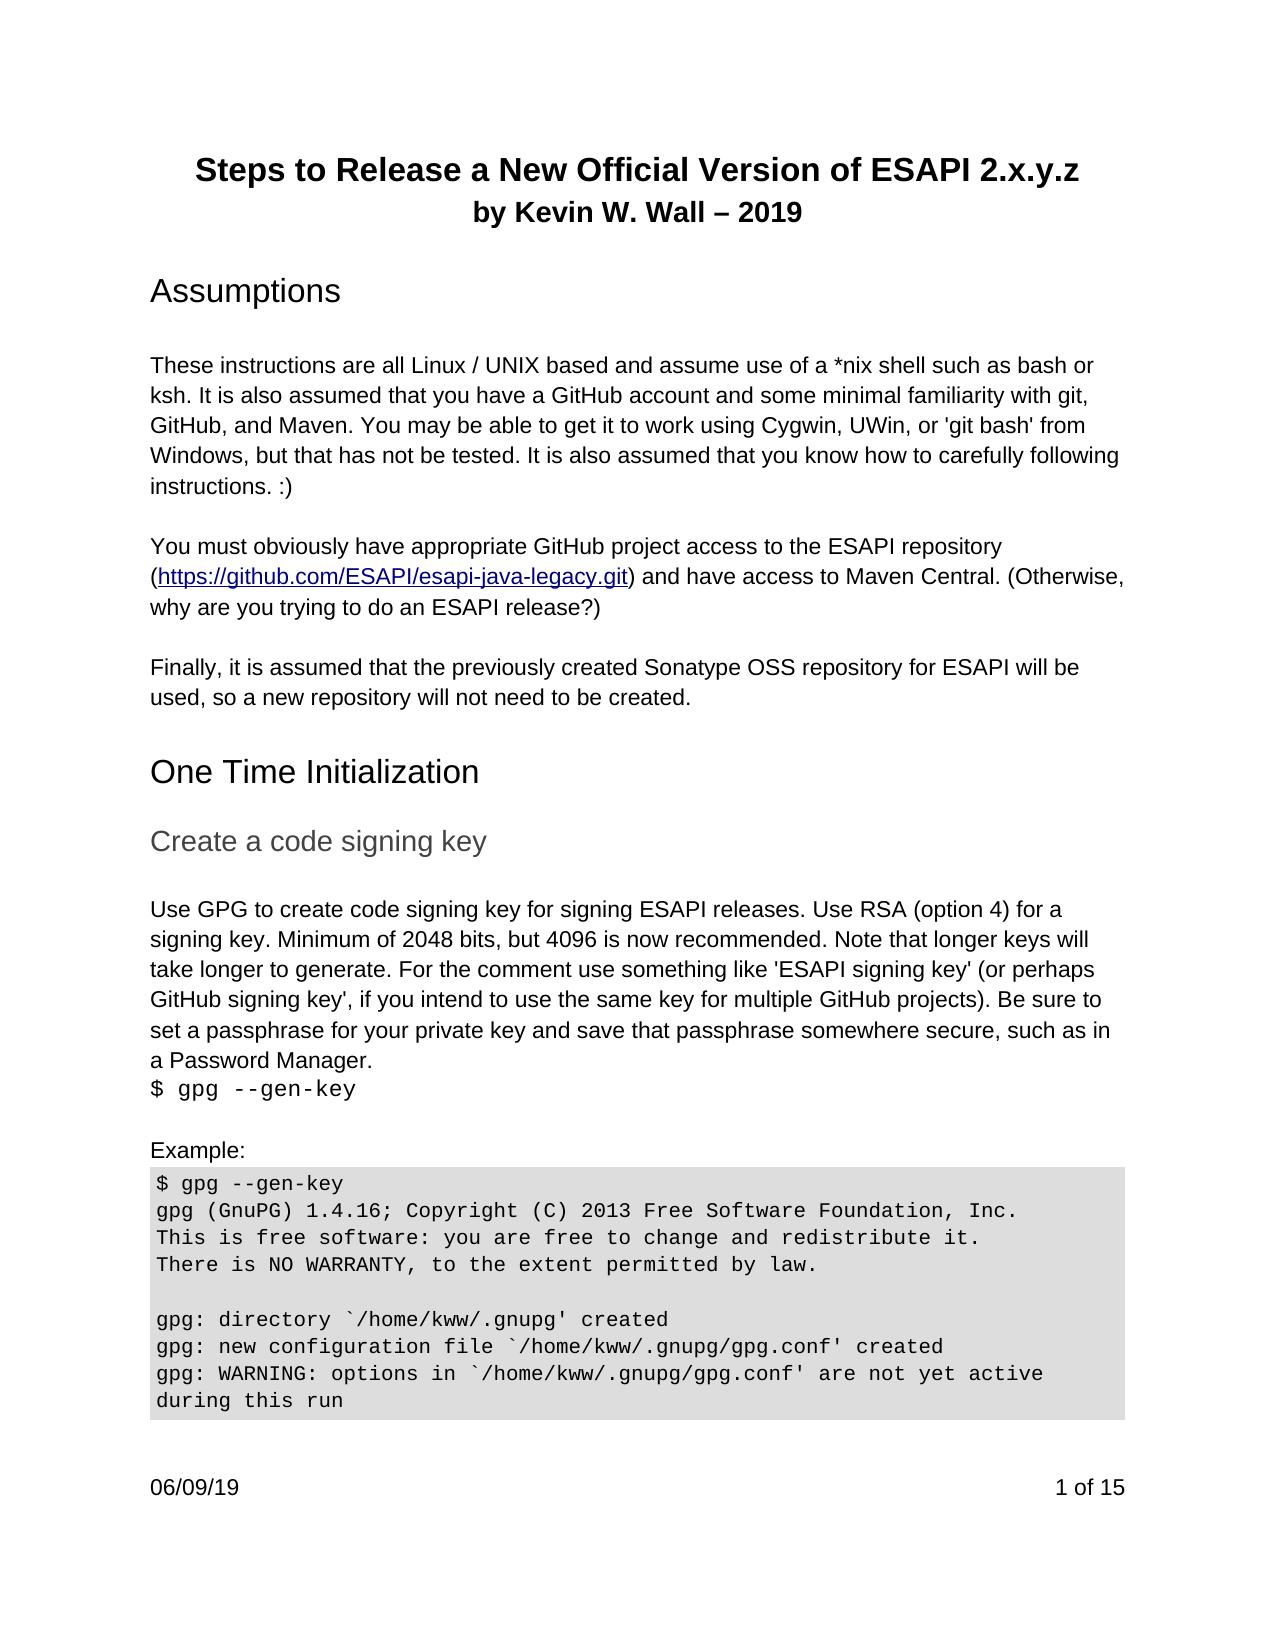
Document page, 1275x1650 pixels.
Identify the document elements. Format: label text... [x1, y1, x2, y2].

text by Kevin W. Wall – 2019 [150, 195, 1125, 228]
subtitle One Time Initialization [150, 752, 1125, 790]
text Finally, it is assumed that the previously created Sonatype OSS repository for ESAPI will be used, so a new repository will not need to be created. [150, 654, 1125, 711]
text You must obviously have appropriate GitHub project access to the ESAPI repository (https://github.com/ESAPI/esapi-java-legacy.git) and have access to Maven Central. (Otherwise, why are you trying to do an ESAPI release?) [150, 533, 1125, 620]
text $ gpg --gen-key [150, 1077, 1125, 1103]
subtitle Assumptions [150, 271, 1125, 309]
title Steps to Release a New Official Version of ESAPI 2.x.y.z [150, 150, 1125, 188]
text These instructions are all Linux / UNIX based and assume use of a *nix shell such as bash or ksh. It is also assumed that you have a GitHub account and some minimal familiarity with git, GitHub, and Maven. You may be able to get it to work using Cygwin, UWin, or 'git bash' from Windows, but that has not be tested. It is also assumed that you know how to carefully following instructions. :) [150, 352, 1125, 499]
text Use GPG to create code signing key for signing ESAPI releases. Use RSA (option 4) for a signing key. Minimum of 2048 bits, but 4096 is now recommended. Note that longer keys will take longer to generate. For the comment use something like 'ESAPI signing key' (or perhaps GitHub signing key', if you intend to use the same key for multiple GitHub projects). Be sure to set a passphrase for your private key and save that passphrase somewhere secure, such as in a Password Manager. [150, 896, 1125, 1073]
table_header $ gpg --gen-key gpg (GnuPG) 1.4.16; Copyright (C) 2013 Free Software Foundation, Inc. This is free software: you are free to change and redistribute it. There is NO WARRANTY, to the extent permitted by law. gpg: directory `/home/kww/.gnupg' created gpg: new configuration file `/home/kww/.gnupg/gpg.conf' created gpg: WARNING: options in `/home/kww/.gnupg/gpg.conf' are not yet active during this run [150, 1167, 1125, 1420]
text Example: [150, 1137, 1125, 1163]
subtitle Create a code signing key [150, 824, 1125, 857]
